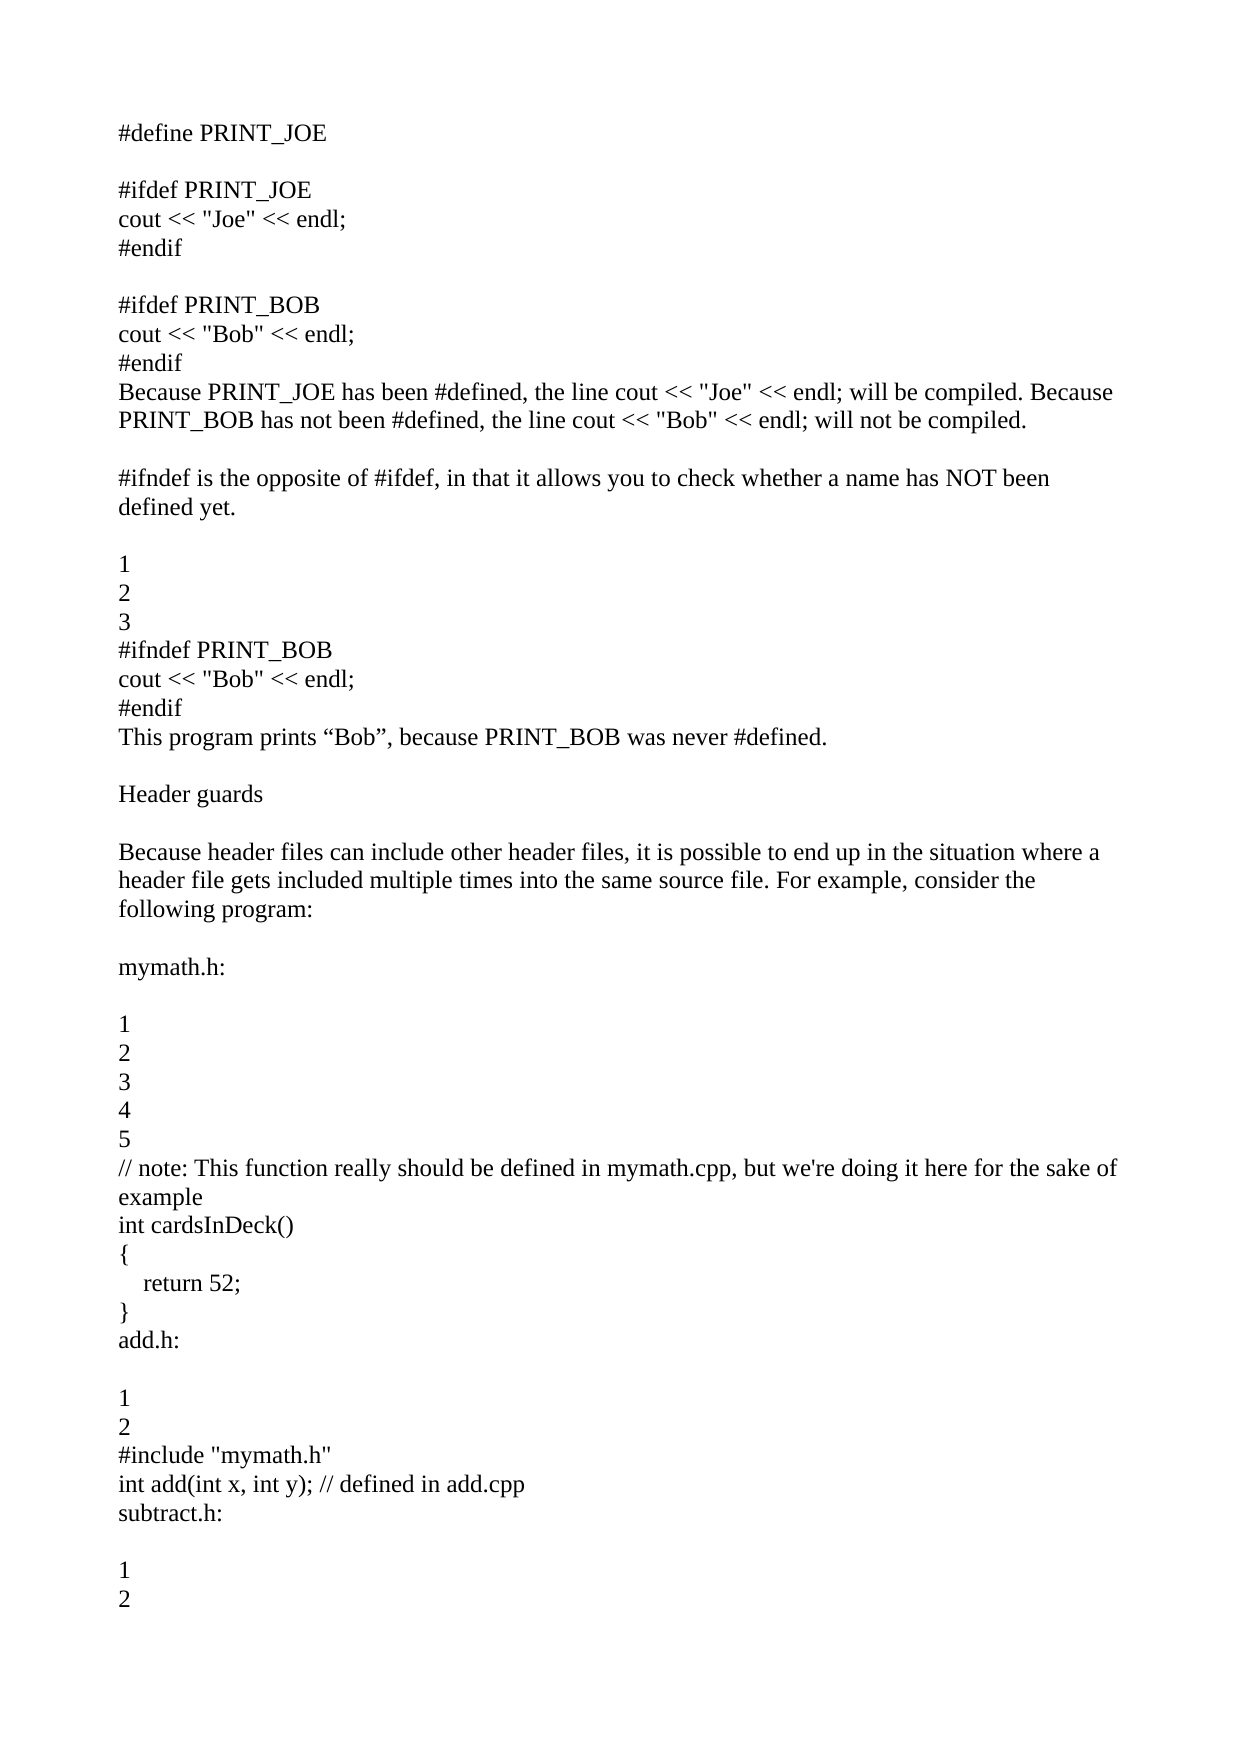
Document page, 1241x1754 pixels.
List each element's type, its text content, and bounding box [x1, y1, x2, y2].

text 2 [118, 1038, 1122, 1067]
text This program prints “Bob”, because PRINT_BOB was never #defined. [118, 722, 1122, 751]
text #ifdef PRINT_JOE [118, 176, 1122, 204]
text 1 [118, 1556, 1122, 1584]
text mymath.h: [118, 952, 1122, 981]
text // note: This function really should be defined in mymath.cpp, but we're doing it here for the sake of example [118, 1153, 1122, 1211]
text 3 [118, 607, 1122, 636]
text 2 [118, 1412, 1122, 1441]
text cout << "Bob" << endl; [118, 319, 1122, 348]
text Header guards [118, 779, 1122, 808]
text #ifndef PRINT_BOB [118, 636, 1122, 664]
text #endif [118, 233, 1122, 262]
text 3 [118, 1067, 1122, 1096]
text #define PRINT_JOE [118, 118, 1122, 147]
text 1 [118, 1383, 1122, 1412]
text return 52; [118, 1268, 1122, 1297]
text #ifndef is the opposite of #ifdef, in that it allows you to check whether a name has NOT been defined yet. [118, 463, 1122, 521]
text 5 [118, 1124, 1122, 1153]
text Because PRINT_JOE has been #defined, the line cout << "Joe" << endl; will be compiled. Because PRINT_BOB has not been #defined, the line cout << "Bob" << endl; will not be compiled. [118, 377, 1122, 434]
text 1 [118, 1009, 1122, 1038]
text #endif [118, 348, 1122, 377]
text #ifdef PRINT_BOB [118, 291, 1122, 319]
text 4 [118, 1096, 1122, 1124]
text cout << "Joe" << endl; [118, 204, 1122, 233]
text } [118, 1297, 1122, 1326]
text 2 [118, 1584, 1122, 1613]
text add.h: [118, 1326, 1122, 1354]
text Because header files can include other header files, it is possible to end up in the situation where a header file gets included multiple times into the same source file. For example, consider the following program: [118, 837, 1122, 923]
text { [118, 1239, 1122, 1268]
text 1 [118, 549, 1122, 578]
text #endif [118, 693, 1122, 722]
text 2 [118, 578, 1122, 607]
text cout << "Bob" << endl; [118, 664, 1122, 693]
text int cardsInDeck() [118, 1211, 1122, 1239]
text #include "mymath.h" [118, 1441, 1122, 1469]
text int add(int x, int y); // defined in add.cpp [118, 1469, 1122, 1498]
text subtract.h: [118, 1498, 1122, 1527]
